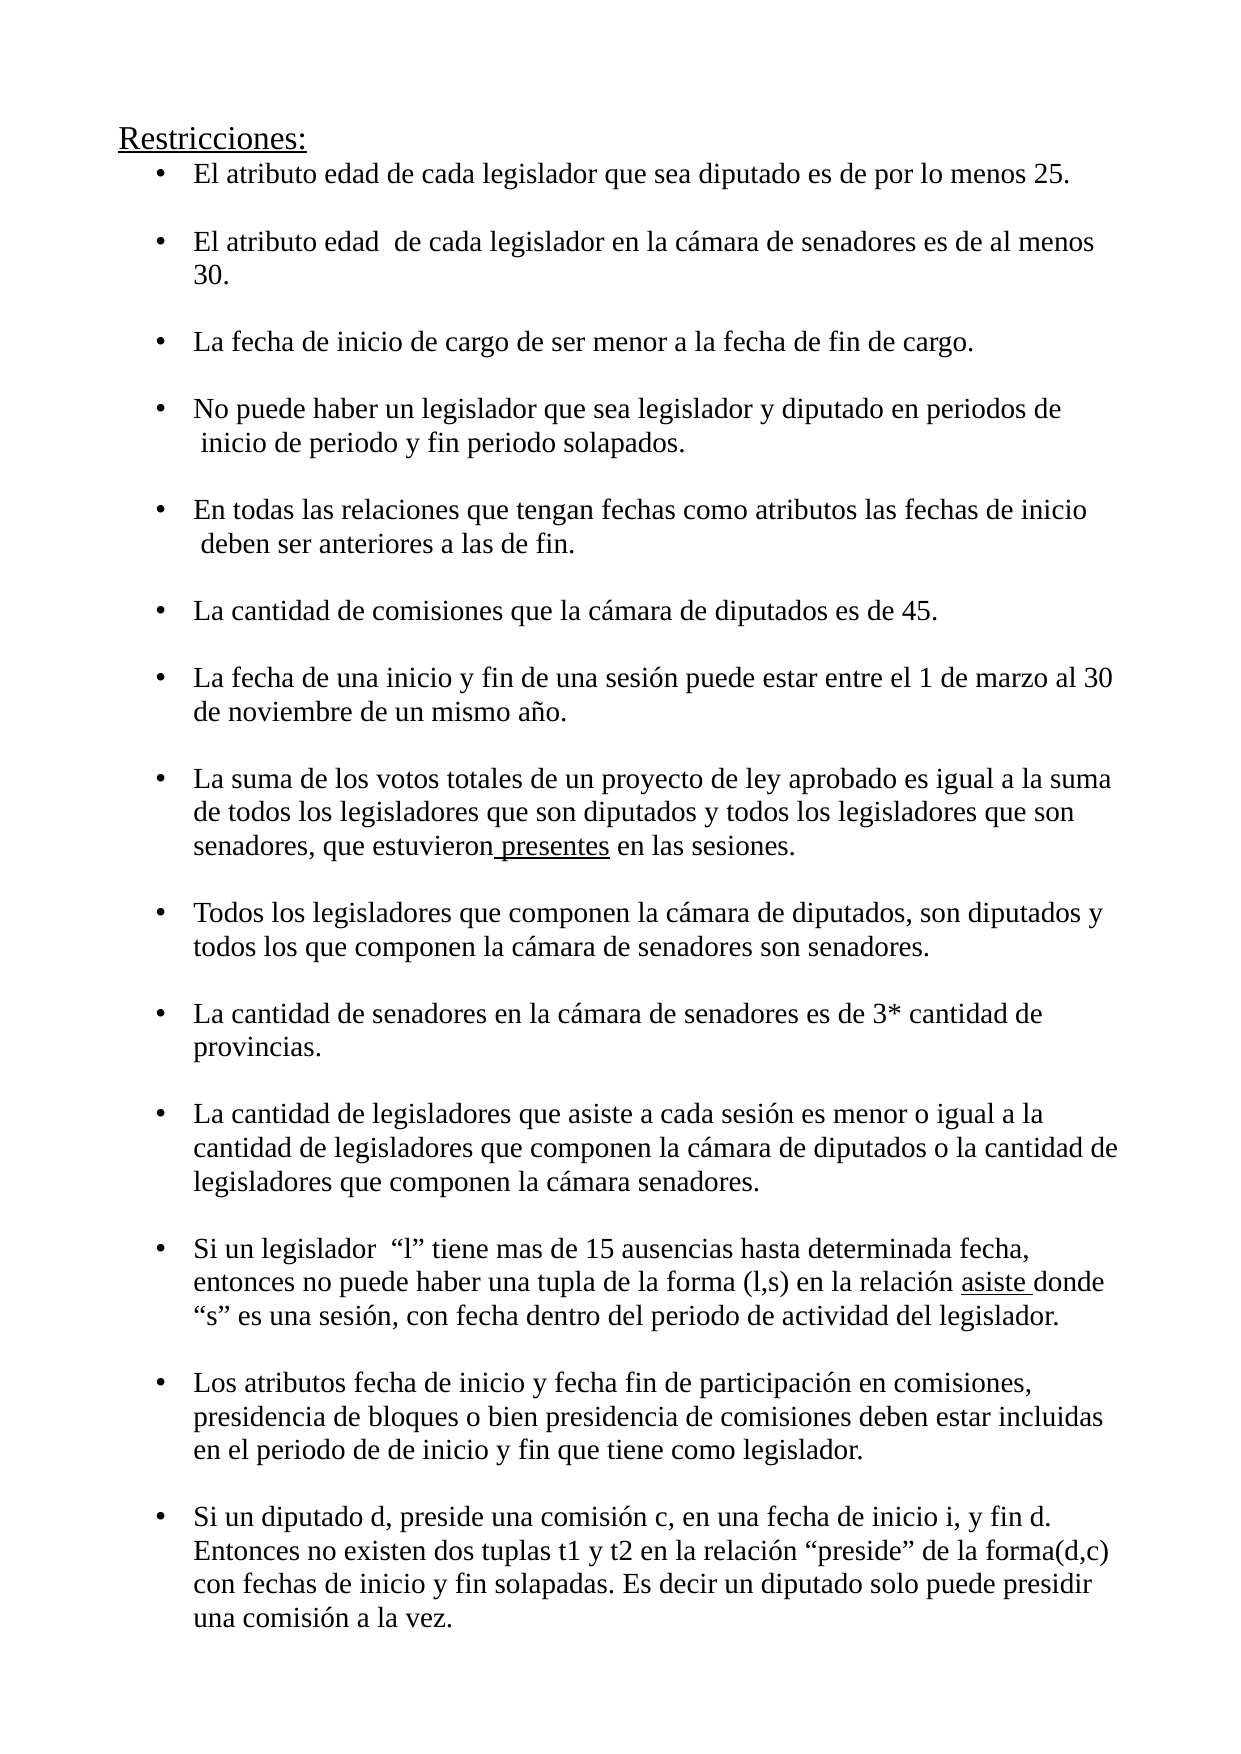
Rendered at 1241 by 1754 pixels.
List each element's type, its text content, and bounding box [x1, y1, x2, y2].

list Si un diputado d, preside una comisión c, en una fecha de inicio i, y fin d. Entonces no existen dos tuplas t1 y t2 en la relación “preside” de la forma(d,c) con fechas de inicio y fin solapadas. Es decir un diputado solo puede presidir una comisión a la vez. [156, 1499, 1122, 1634]
list La cantidad de comisiones que la cámara de diputados es de 45. [156, 593, 1122, 627]
text Restricciones: [118, 118, 1122, 156]
list El atributo edad de cada legislador que sea diputado es de por lo menos 25. [156, 156, 1122, 190]
list Si un legislador “l” tiene mas de 15 ausencias hasta determinada fecha, entonces no puede haber una tupla de la forma (l,s) en la relación asiste donde “s” es una sesión, con fecha dentro del periodo de actividad del legislador. [156, 1231, 1122, 1332]
list deben ser anteriores a las de fin. [156, 526, 1122, 559]
list La cantidad de senadores en la cámara de senadores es de 3* cantidad de provincias. [156, 996, 1122, 1063]
list La fecha de una inicio y fin de una sesión puede estar entre el 1 de marzo al 30 de noviembre de un mismo año. [156, 660, 1122, 727]
list La fecha de inicio de cargo de ser menor a la fecha de fin de cargo. [156, 324, 1122, 358]
list El atributo edad de cada legislador en la cámara de senadores es de al menos 30. [156, 224, 1122, 291]
list La cantidad de legisladores que asiste a cada sesión es menor o igual a la cantidad de legisladores que componen la cámara de diputados o la cantidad de legisladores que componen la cámara senadores. [156, 1097, 1122, 1197]
list No puede haber un legislador que sea legislador y diputado en periodos de [156, 392, 1122, 425]
list Todos los legisladores que componen la cámara de diputados, son diputados y todos los que componen la cámara de senadores son senadores. [156, 895, 1122, 962]
list inicio de periodo y fin periodo solapados. [156, 425, 1122, 459]
list En todas las relaciones que tengan fechas como atributos las fechas de inicio [156, 492, 1122, 526]
list Los atributos fecha de inicio y fecha fin de participación en comisiones, presidencia de bloques o bien presidencia de comisiones deben estar incluidas en el periodo de de inicio y fin que tiene como legislador. [156, 1365, 1122, 1466]
list La suma de los votos totales de un proyecto de ley aprobado es igual a la suma de todos los legisladores que son diputados y todos los legisladores que son senadores, que estuvieron presentes en las sesiones. [156, 761, 1122, 862]
